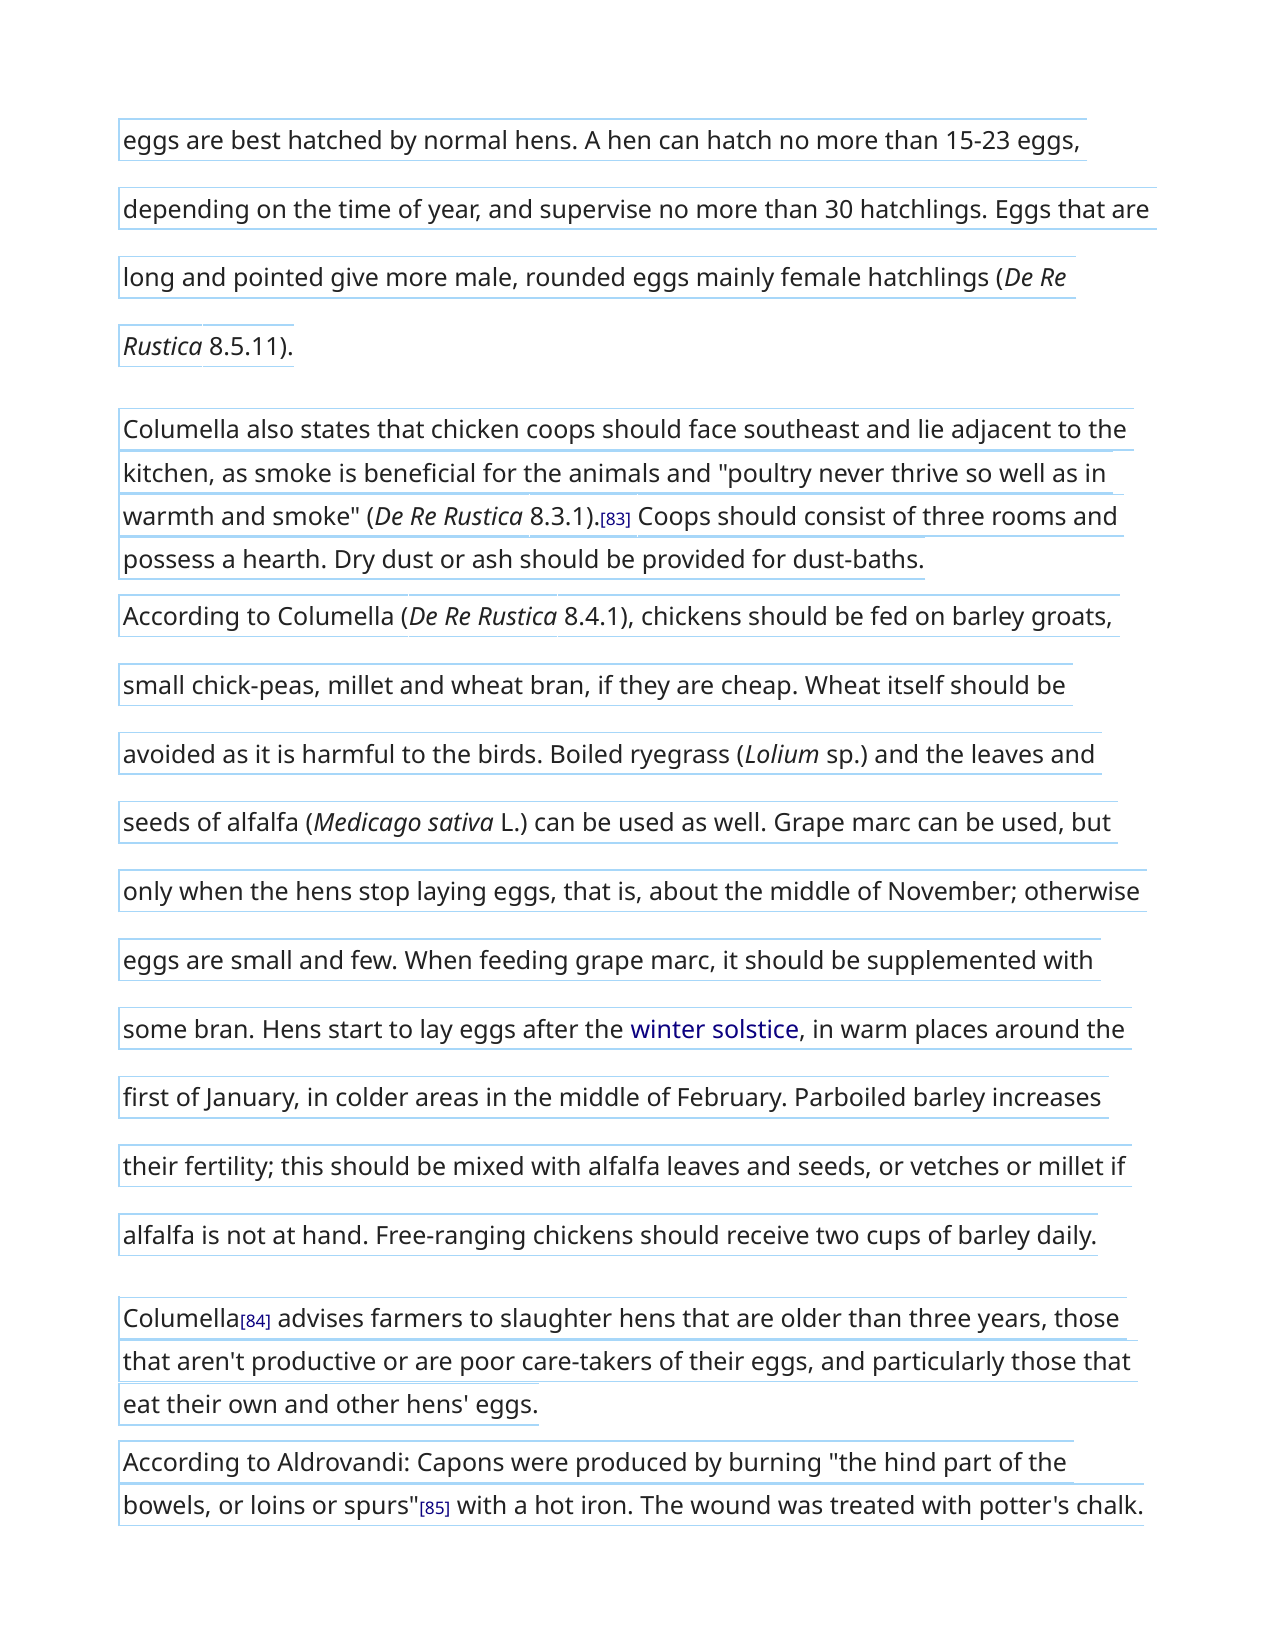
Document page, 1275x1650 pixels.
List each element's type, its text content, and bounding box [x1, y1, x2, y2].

text depending on the time of year, and supervise no more than 30 hatchlings. Eggs that are [120, 188, 1157, 228]
text long and pointed give more male, rounded eggs mainly female hatchlings (De Re Rustica 8.5.11). [118, 230, 1157, 367]
text According to Columella (De Re Rustica 8.4.1), chickens should be fed on barley groats, small chick-peas, millet and wheat bran, if they are cheap. Wheat itself should be avoided as it is harmful to the birds. Boiled ryegrass (Lolium sp.) and the leaves and seeds of alfalfa (Medicago sativa L.) can be used as well. Grape marc can be used, but only when the hens stop laying eggs, that is, about the middle of November; otherwise eggs are small and few. When feeding grape marc, it should be supplemented with some bran. Hens start to lay eggs after the winter solstice, in warm places around the first of January, in colder areas in the middle of February. Parboiled barley increases their fertility; this should be mixed with alfalfa leaves and seeds, or vetches or millet if alfalfa is not at hand. Free-ranging chickens should receive two cups of barley daily. [118, 594, 1157, 1256]
text According to Aldrovandi: Capons were produced by burning "the hind part of the bowels, or loins or spurs"[85] with a hot iron. The wound was treated with potter's chalk. [120, 1440, 1157, 1526]
text Columella[84] advises farmers to slaughter hens that are older than three years, those that aren't productive or are poor care-takers of their eggs, and particularly those that eat their own and other hens' eggs. [119, 1296, 1157, 1426]
text eggs are best hatched by normal hens. A hen can hatch no more than 15-23 eggs, [118, 118, 1157, 187]
text Columella also states that chicken coops should face southeast and lie adjacent to the kitchen, as smoke is beneficial for the animals and "poultry never thrive so well as in warmth and smoke" (De Re Rustica 8.3.1).[83] Coops should consist of three rooms and possess a hearth. Dry dust or ash should be provided for dust-baths. [120, 408, 1157, 580]
